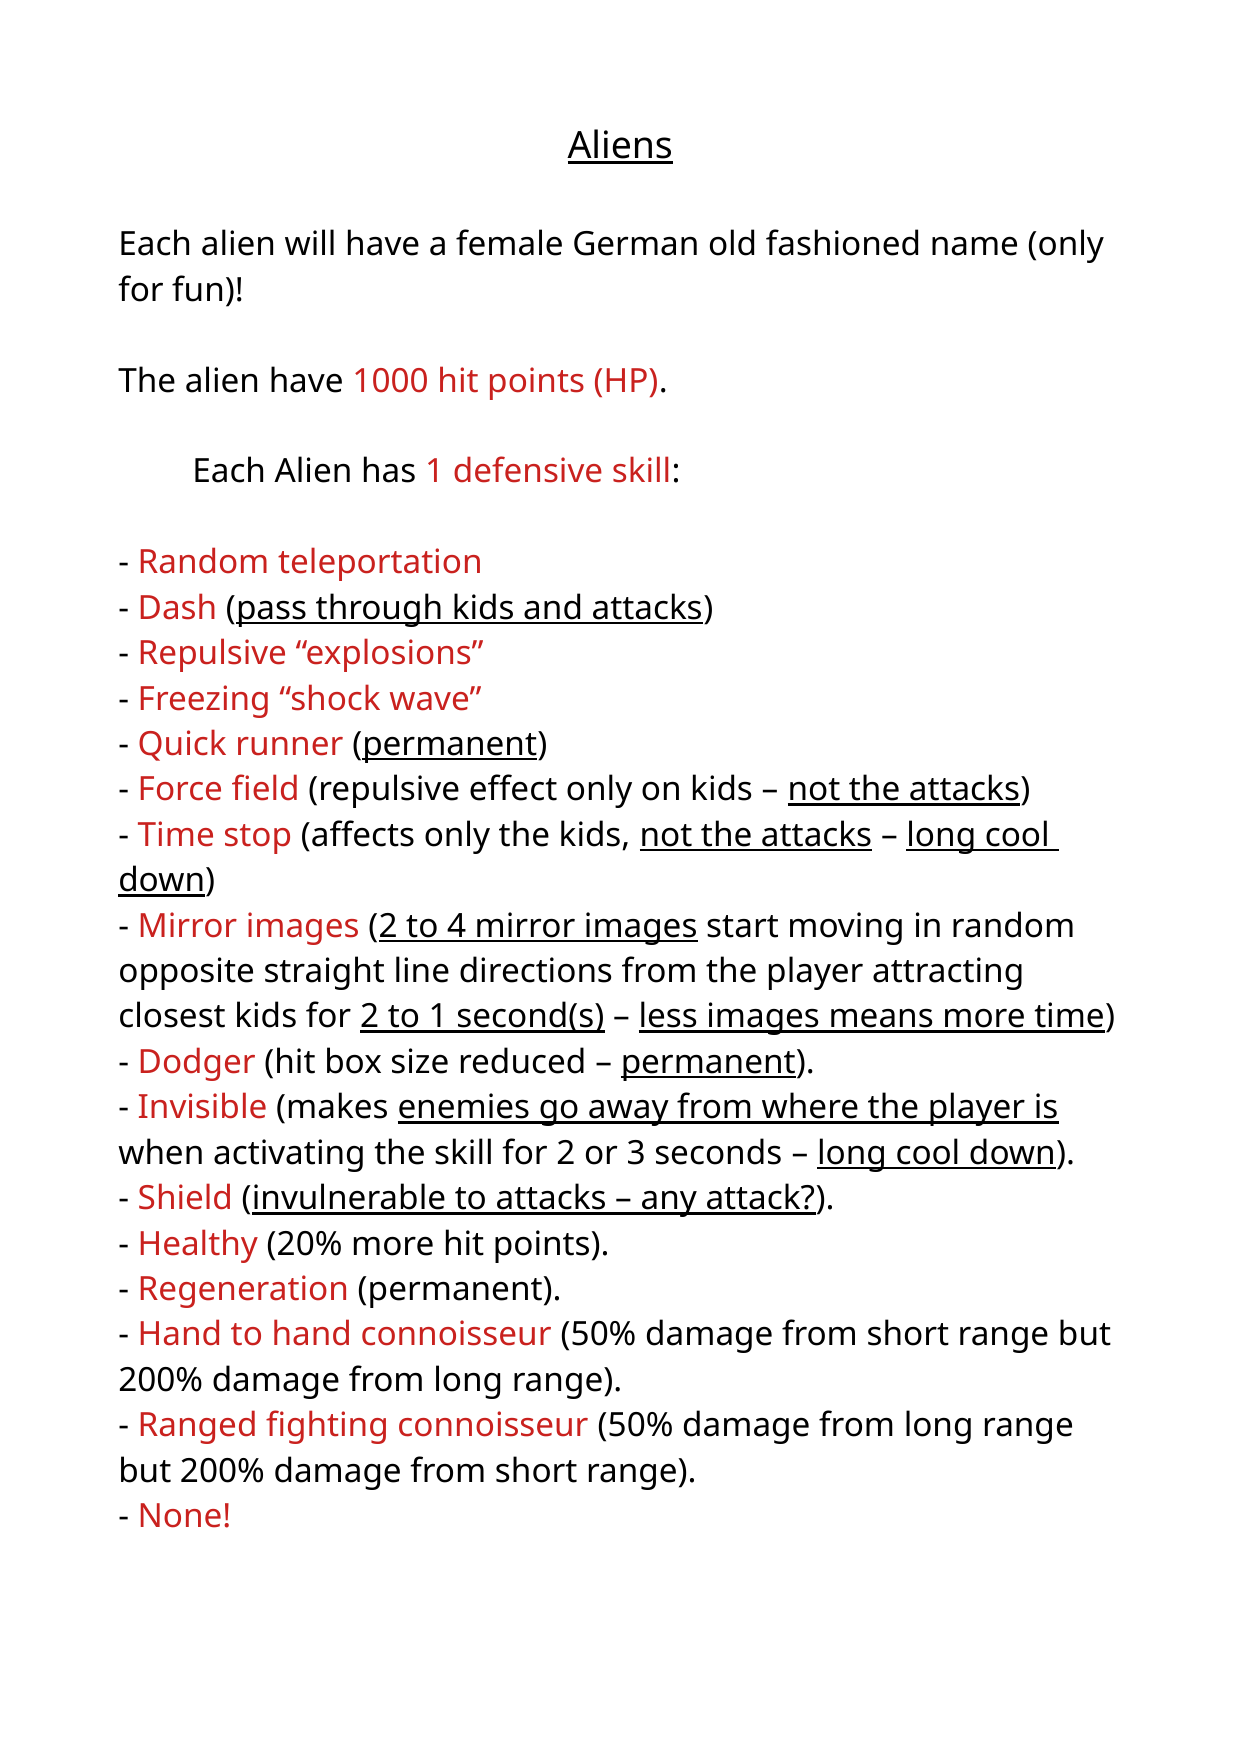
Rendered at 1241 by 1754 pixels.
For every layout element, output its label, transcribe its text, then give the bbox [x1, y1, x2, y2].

text - Repulsive “explosions” [118, 629, 1122, 674]
text Each alien will have a female German old fashioned name (only for fun)! [118, 220, 1122, 311]
text Aliens [118, 118, 1122, 169]
text The alien have 1000 hit points (HP). [118, 356, 1122, 402]
text - None! [118, 1492, 1122, 1537]
text - Invisible (makes enemies go away from where the player is when activating the skill for 2 or 3 seconds – long cool down). [118, 1083, 1122, 1174]
text - Random teleportation [118, 538, 1122, 583]
text - Mirror images (2 to 4 mirror images start moving in random opposite straight line directions from the player attracting closest kids for 2 to 1 second(s) – less images means more time) [118, 901, 1122, 1038]
text - Ranged fighting connoisseur (50% damage from long range but 200% damage from short range). [118, 1401, 1122, 1492]
text - Freezing “shock wave” [118, 674, 1122, 720]
text - Hand to hand connoisseur (50% damage from short range but 200% damage from long range). [118, 1310, 1122, 1401]
text - Dash (pass through kids and attacks) [118, 583, 1122, 629]
text - Regeneration (permanent). [118, 1265, 1122, 1310]
text - Dodger (hit box size reduced – permanent). [118, 1038, 1122, 1083]
text - Time stop (affects only the kids, not the attacks – long cool down) [118, 811, 1122, 901]
text - Quick runner (permanent) [118, 720, 1122, 765]
text - Force field (repulsive effect only on kids – not the attacks) [118, 765, 1122, 811]
text - Healthy (20% more hit points). [118, 1219, 1122, 1265]
text - Shield (invulnerable to attacks – any attack?). [118, 1174, 1122, 1219]
text Each Alien has 1 defensive skill: [118, 447, 1122, 493]
